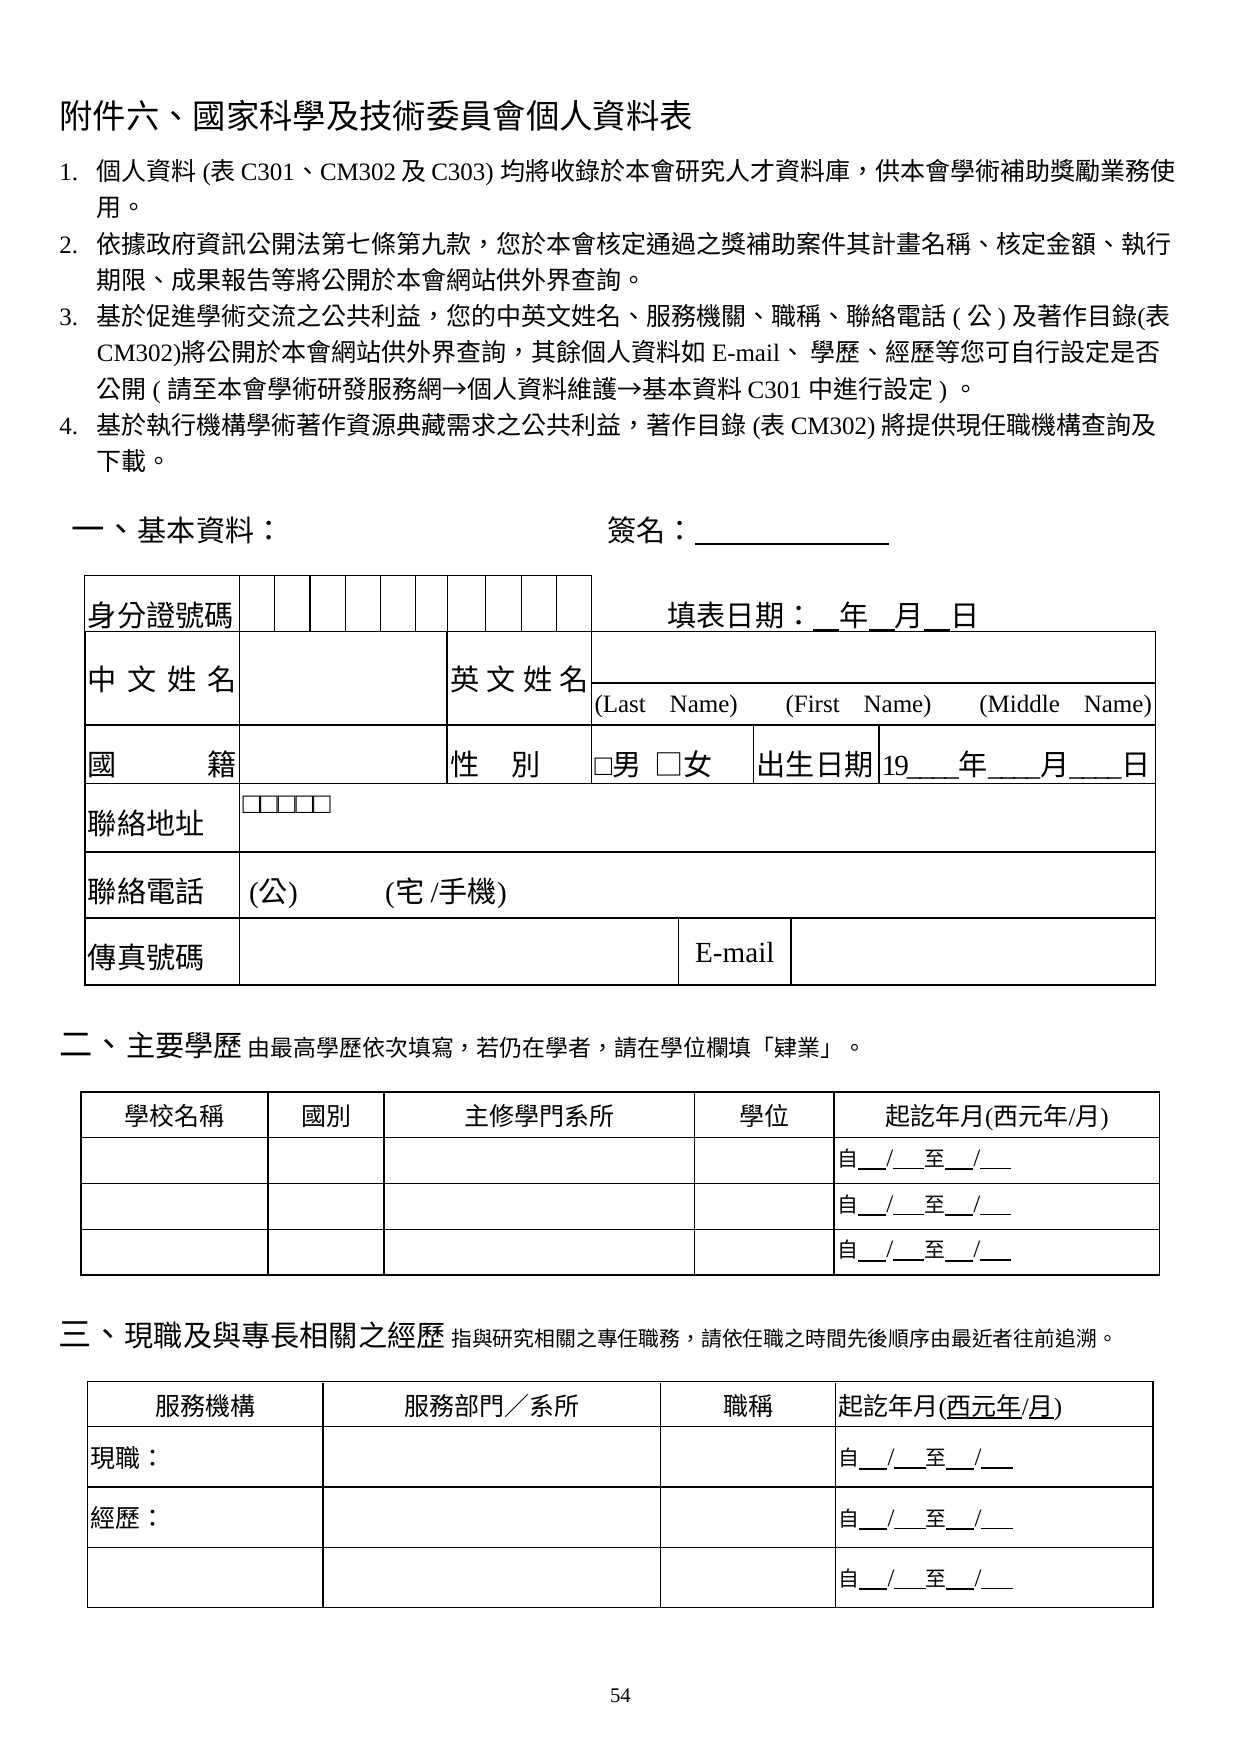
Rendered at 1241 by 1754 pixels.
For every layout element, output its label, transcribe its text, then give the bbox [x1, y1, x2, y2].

table_header [416, 576, 447, 631]
table_header 服務機構 [88, 1382, 323, 1426]
table_cell [269, 1138, 383, 1183]
table_cell 聯絡地址 [86, 784, 239, 851]
table_cell [661, 1548, 835, 1607]
table_cell [324, 1427, 660, 1486]
table_cell [240, 632, 446, 724]
table_cell [695, 1230, 833, 1274]
table_header [486, 576, 521, 631]
table_header [557, 576, 591, 631]
table_cell □男 □女 [592, 726, 753, 783]
table_cell 性 別 [448, 726, 591, 783]
table_header [311, 576, 345, 631]
table_header 起訖年月(西元年/月) [836, 1382, 1152, 1426]
table_cell □□□□□ [240, 784, 1155, 851]
table_header 國別 [269, 1093, 383, 1137]
table_cell [324, 1548, 660, 1607]
table_cell 經歷： [88, 1488, 322, 1546]
table_cell [240, 919, 678, 984]
table_cell 自 / 至 / [836, 1488, 1152, 1546]
table_cell E-mail [679, 919, 790, 984]
table_cell 中文姓名 [86, 632, 239, 724]
table_header 填表日期： 年 月 日 [592, 575, 1155, 631]
table_header 學校名稱 [82, 1093, 267, 1137]
table_cell [88, 1548, 322, 1607]
table_cell [792, 919, 1155, 984]
table_header 職稱 [661, 1382, 835, 1426]
table_header 身分證號碼 [85, 576, 239, 631]
table_cell [695, 1184, 833, 1228]
table_cell 出生日期 [754, 726, 878, 783]
table_header [448, 576, 485, 631]
list 依據政府資訊公開法第七條第九款，您於本會核定通過之獎補助案件其計畫名稱、核定金額、執行期限、成果報告等將公開於本會網站供外界查詢。 [59, 224, 1181, 297]
table_cell (Last Name) (First Name) (Middle Name) [592, 684, 1155, 724]
subtitle 附件六、國家科學及技術委員會個人資料表 [59, 77, 1181, 152]
table_cell 傳真號碼 [86, 919, 239, 984]
table_header 服務部門／系所 [324, 1382, 660, 1426]
table_cell 自 / 至 / [836, 1427, 1152, 1486]
table_cell 自 / 至 / [835, 1138, 1159, 1183]
table_header [346, 576, 380, 631]
table_header 主修學門系所 [385, 1093, 694, 1137]
list 個人資料 (表C301、CM302及C303) 均將收錄於本會研究人才資料庫，供本會學術補助獎勵業務使用。 [59, 152, 1181, 224]
table_cell [240, 726, 446, 783]
table_header 學位 [695, 1093, 833, 1137]
table_header [275, 576, 309, 631]
list 基於促進學術交流之公共利益，您的中英文姓名、服務機關、職稱、聯絡電話 ( 公 ) 及著作目錄(表CM302)將公開於本會網站供外界查詢，其餘個人資料如 E-mail、 學歷、經歷等您可自行設定是否公開 ( 請至本會學術研發服務網→個人資料維護→基本資料 C301 中進行設定 ) 。 [59, 297, 1181, 405]
table_header [381, 576, 415, 631]
table_cell 19____年____月____日 [880, 726, 1155, 783]
table_cell 英文姓名 [448, 632, 591, 724]
list 基於執行機構學術著作資源典藏需求之公共利益，著作目錄 (表CM302) 將提供現任職機構查詢及下載。 [59, 405, 1181, 478]
text 一、基本資料： 簽名： [71, 489, 1181, 564]
table_cell (公) (宅 /手機) [240, 853, 1155, 917]
table_cell [592, 632, 1155, 682]
table_cell [324, 1488, 660, 1546]
table_cell [661, 1427, 835, 1486]
table_header 起訖年月(西元年/月) [835, 1093, 1159, 1137]
table_cell [385, 1230, 694, 1274]
table_cell 聯絡電話 [86, 853, 239, 917]
table_cell [82, 1230, 267, 1274]
table_cell 自 / 至 / [835, 1184, 1159, 1228]
table_cell 國籍 [86, 726, 239, 783]
table_cell [661, 1488, 835, 1546]
text 三、現職及與專長相關之經歷 指與研究相關之專任職務，請依任職之時間先後順序由最近者往前追溯。 [58, 1294, 1181, 1369]
table_header [240, 576, 274, 631]
table_cell [695, 1138, 833, 1183]
table_cell [385, 1138, 694, 1183]
table_cell [82, 1184, 267, 1228]
table_cell 現職： [88, 1427, 322, 1486]
table_cell [269, 1230, 383, 1274]
table_header [522, 576, 556, 631]
table_cell [385, 1184, 694, 1228]
table_cell 自 / 至 / [835, 1230, 1159, 1274]
table_cell [269, 1184, 383, 1228]
table_cell [82, 1138, 267, 1183]
text 二、主要學歷 由最高學歷依次填寫，若仍在學者，請在學位欄填「肄業」。 [59, 1005, 1181, 1080]
table_cell 自 / 至 / [836, 1548, 1152, 1607]
